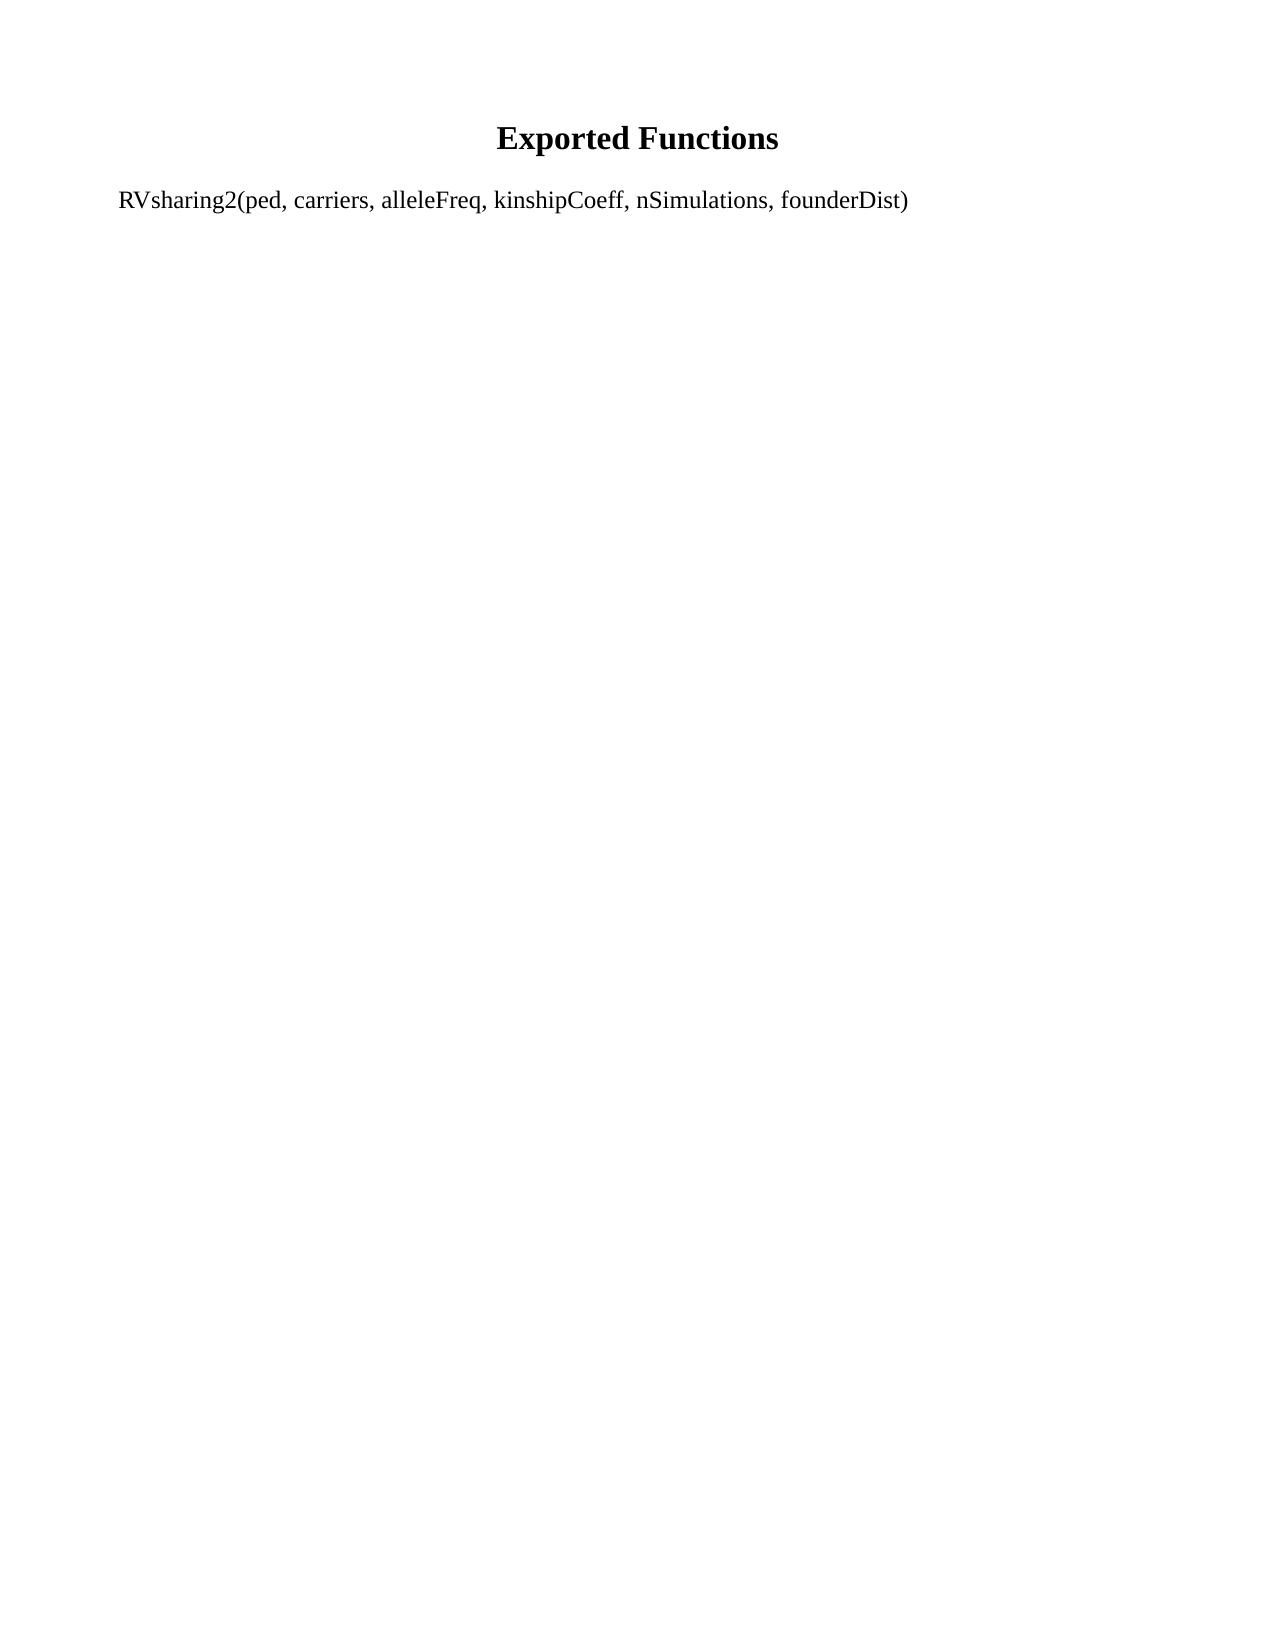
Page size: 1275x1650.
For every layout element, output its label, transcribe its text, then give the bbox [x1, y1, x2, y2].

text Exported Functions [118, 118, 1157, 156]
text RVsharing2(ped, carriers, alleleFreq, kinshipCoeff, nSimulations, founderDist) [118, 185, 1157, 214]
